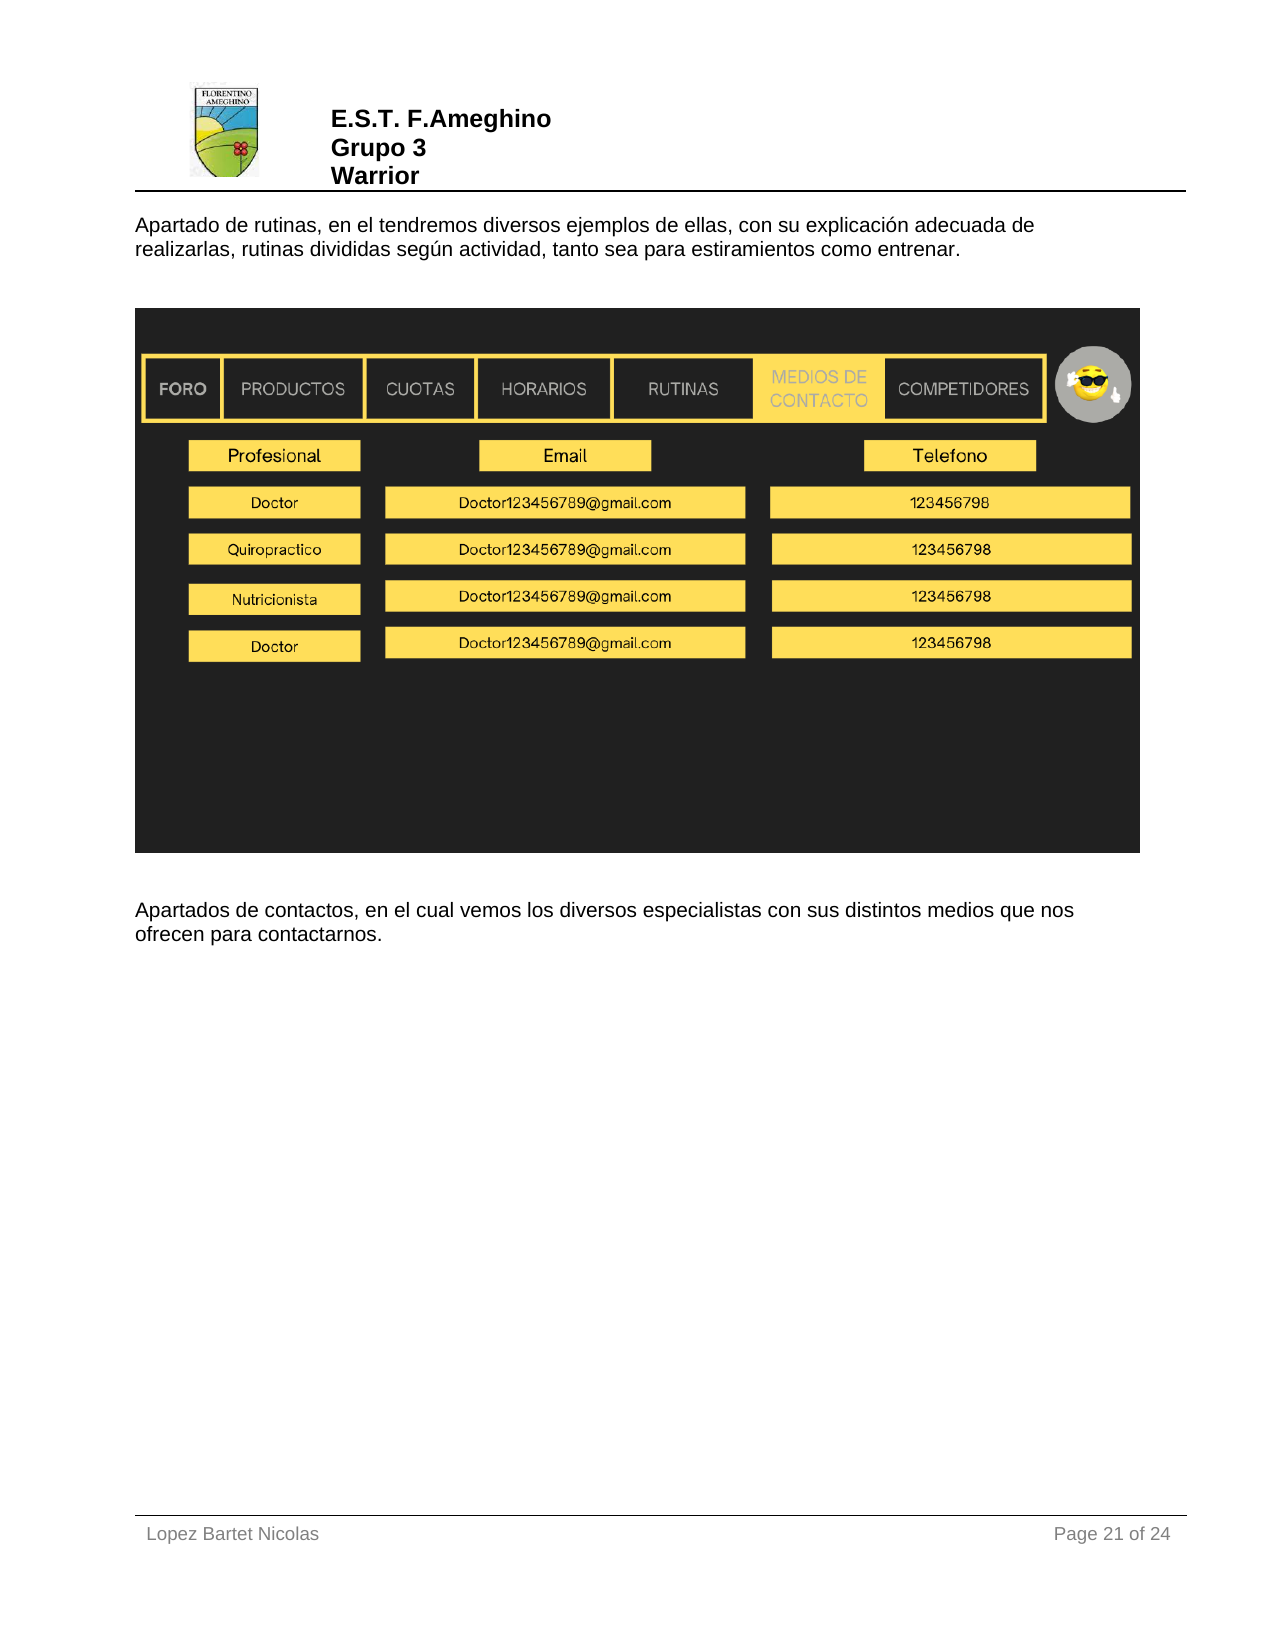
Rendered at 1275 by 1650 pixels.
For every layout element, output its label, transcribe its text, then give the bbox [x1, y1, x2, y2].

picture [189, 82, 260, 177]
text Apartados de contactos, en el cual vemos los diversos especialistas con sus distintos medios que nos ofrecen para contactarnos. [135, 898, 1140, 946]
picture [135, 308, 1140, 853]
text Apartado de rutinas, en el tendremos diversos ejemplos de ellas, con su explicación adecuada de realizarlas, rutinas divididas según actividad, tanto sea para estiramientos como entrenar. [135, 213, 1140, 261]
